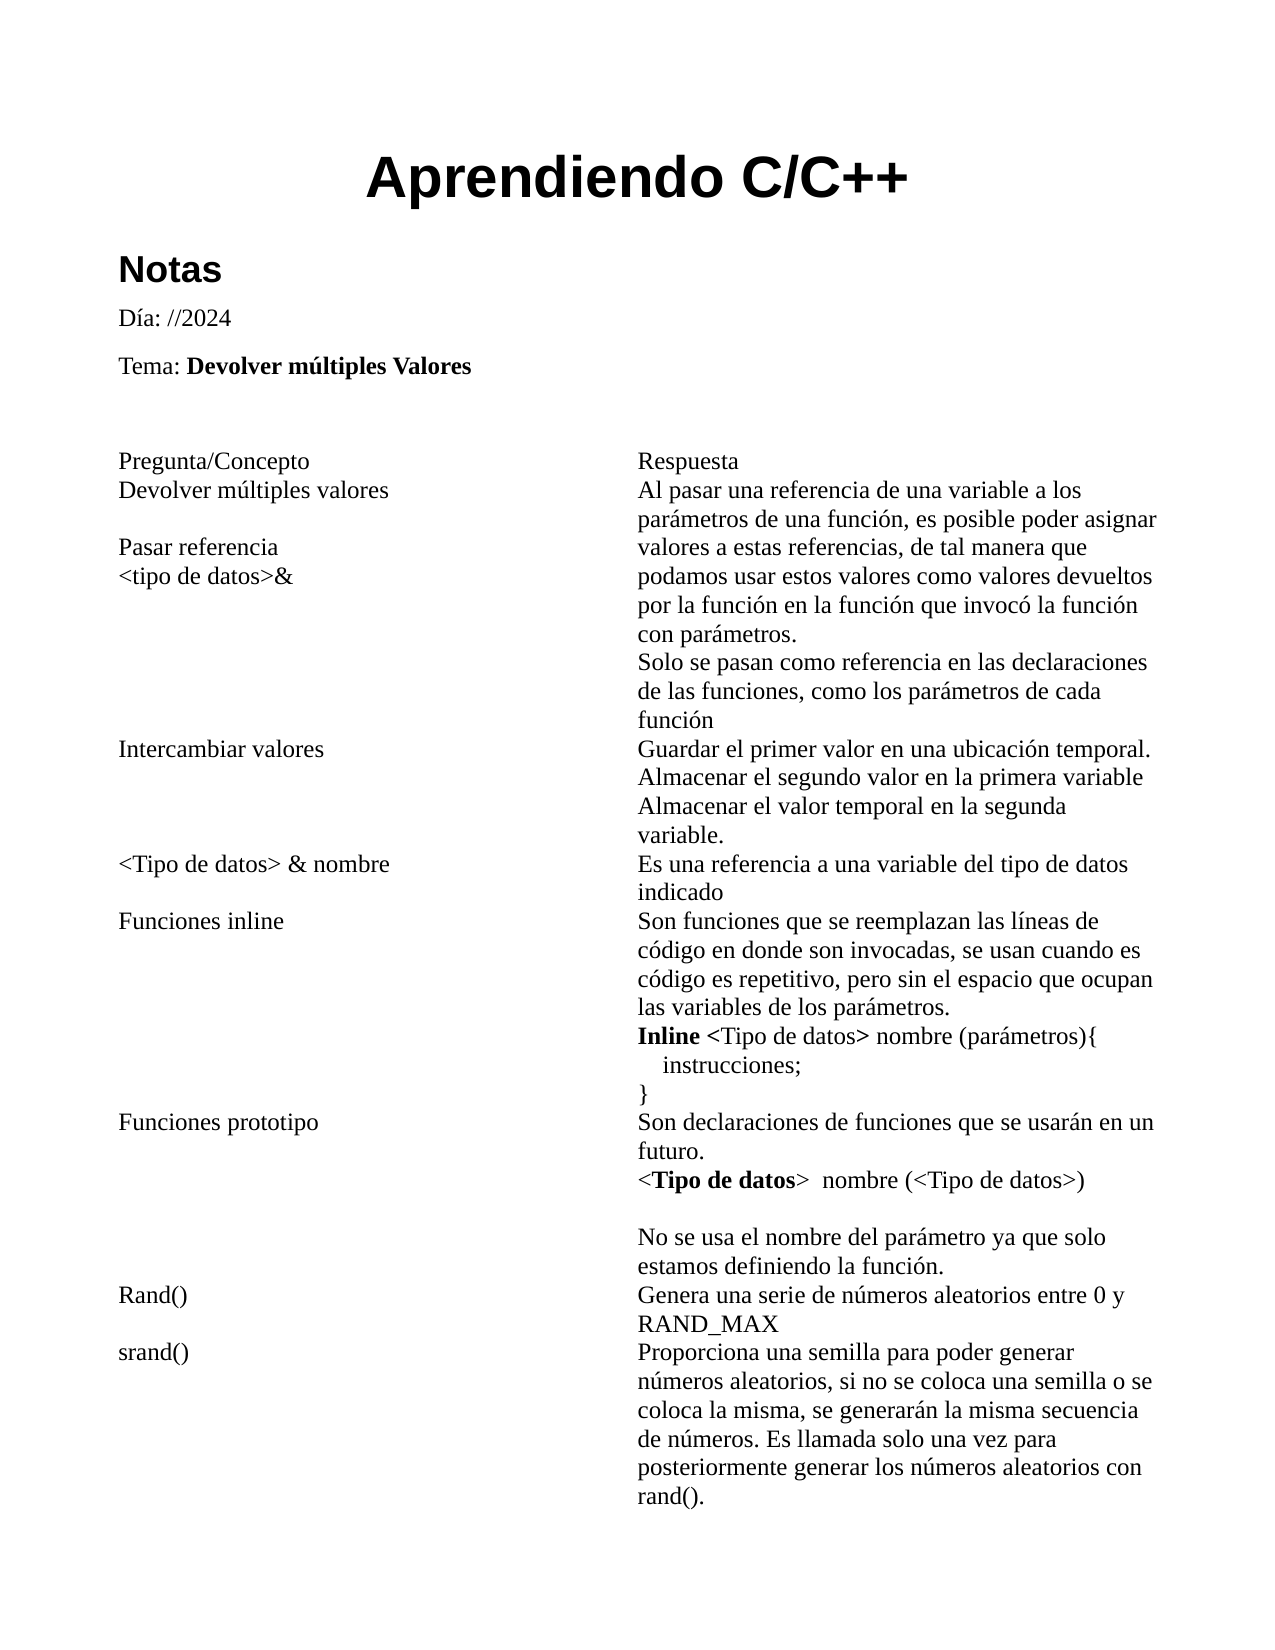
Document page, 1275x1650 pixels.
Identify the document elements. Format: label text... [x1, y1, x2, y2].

table_cell Intercambiar valores [118, 734, 637, 849]
table_cell Son declaraciones de funciones que se usarán en un futuro. <Tipo de datos> nombre (<Tipo de datos>) No se usa el nombre del parámetro ya que solo estamos definiendo la función. [638, 1108, 1157, 1280]
table_cell <Tipo de datos> & nombre [118, 849, 637, 906]
table_cell Guardar el primer valor en una ubicación temporal. Almacenar el segundo valor en la primera variable Almacenar el valor temporal en la segunda variable. [638, 734, 1157, 849]
text Día: //2024 [118, 303, 1157, 332]
title Aprendiendo C/C++ [118, 143, 1157, 210]
table_cell Devolver múltiples valores Pasar referencia <tipo de datos>& [118, 475, 637, 734]
table_cell srand() [118, 1338, 637, 1510]
table_cell Proporciona una semilla para poder generar números aleatorios, si no se coloca una semilla o se coloca la misma, se generarán la misma secuencia de números. Es llamada solo una vez para posteriormente generar los números aleatorios con rand(). [638, 1338, 1157, 1510]
table_cell Es una referencia a una variable del tipo de datos indicado [638, 849, 1157, 906]
table_cell Al pasar una referencia de una variable a los parámetros de una función, es posible poder asignar valores a estas referencias, de tal manera que podamos usar estos valores como valores devueltos por la función en la función que invocó la función con parámetros. Solo se pasan como referencia en las declaraciones de las funciones, como los parámetros de cada función [638, 475, 1157, 734]
table_cell Funciones prototipo [118, 1108, 637, 1280]
table_cell Funciones inline [118, 906, 637, 1107]
table_cell Son funciones que se reemplazan las líneas de código en donde son invocadas, se usan cuando es código es repetitivo, pero sin el espacio que ocupan las variables de los parámetros. Inline <Tipo de datos> nombre (parámetros){ instrucciones; } [638, 906, 1157, 1107]
table_header Pregunta/Concepto [118, 446, 637, 475]
table_cell Rand() [118, 1280, 637, 1337]
table_cell Genera una serie de números aleatorios entre 0 y RAND_MAX [638, 1280, 1157, 1337]
subtitle Notas [118, 248, 1157, 291]
table_header Respuesta [638, 446, 1157, 475]
text Tema: Devolver múltiples Valores [118, 351, 1157, 380]
